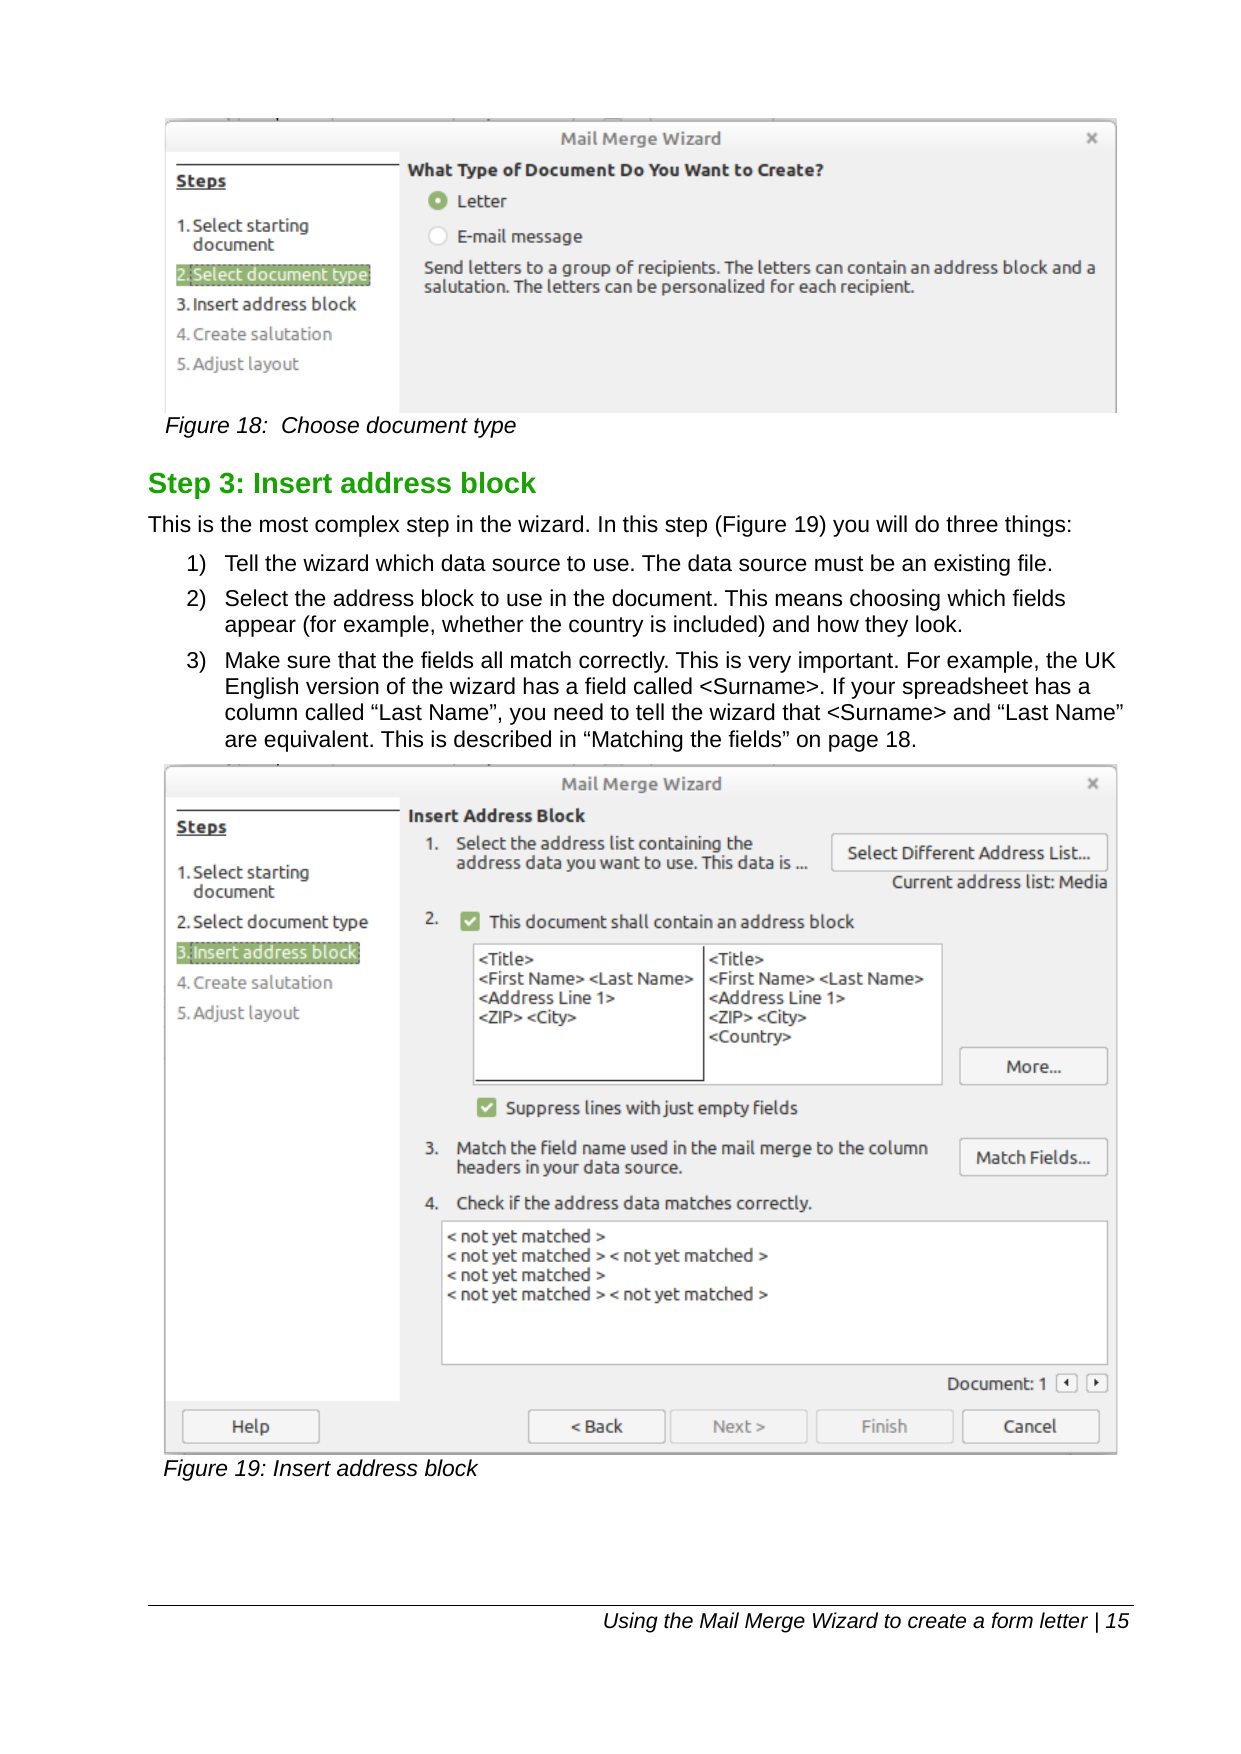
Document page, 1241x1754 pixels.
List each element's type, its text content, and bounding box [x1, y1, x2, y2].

list Tell the wizard which data source to use. The data source must be an existing file. [207, 550, 1134, 576]
subtitle Step 3: Insert address block [148, 466, 1134, 499]
text Figure 19: Insert address block [163, 1455, 1118, 1481]
list Select the address block to use in the document. This means choosing which fields appear (for example, whether the country is included) and how they look. [207, 585, 1134, 638]
list Make sure that the fields all match correctly. This is very important. For example, the UK English version of the wizard has a field called <Surname>. If your spreadsheet has a column called “Last Name”, you need to tell the wizard that <Surname> and “Last Name” are equivalent. This is described in “Matching the fields” on page 18. [207, 647, 1134, 752]
picture [164, 118, 1117, 413]
text Figure 18: Choose document type [165, 413, 1117, 438]
list This is the most complex step in the wizard. In this step (Figure 19) you will do three things: [148, 511, 1134, 537]
picture [163, 764, 1118, 1455]
